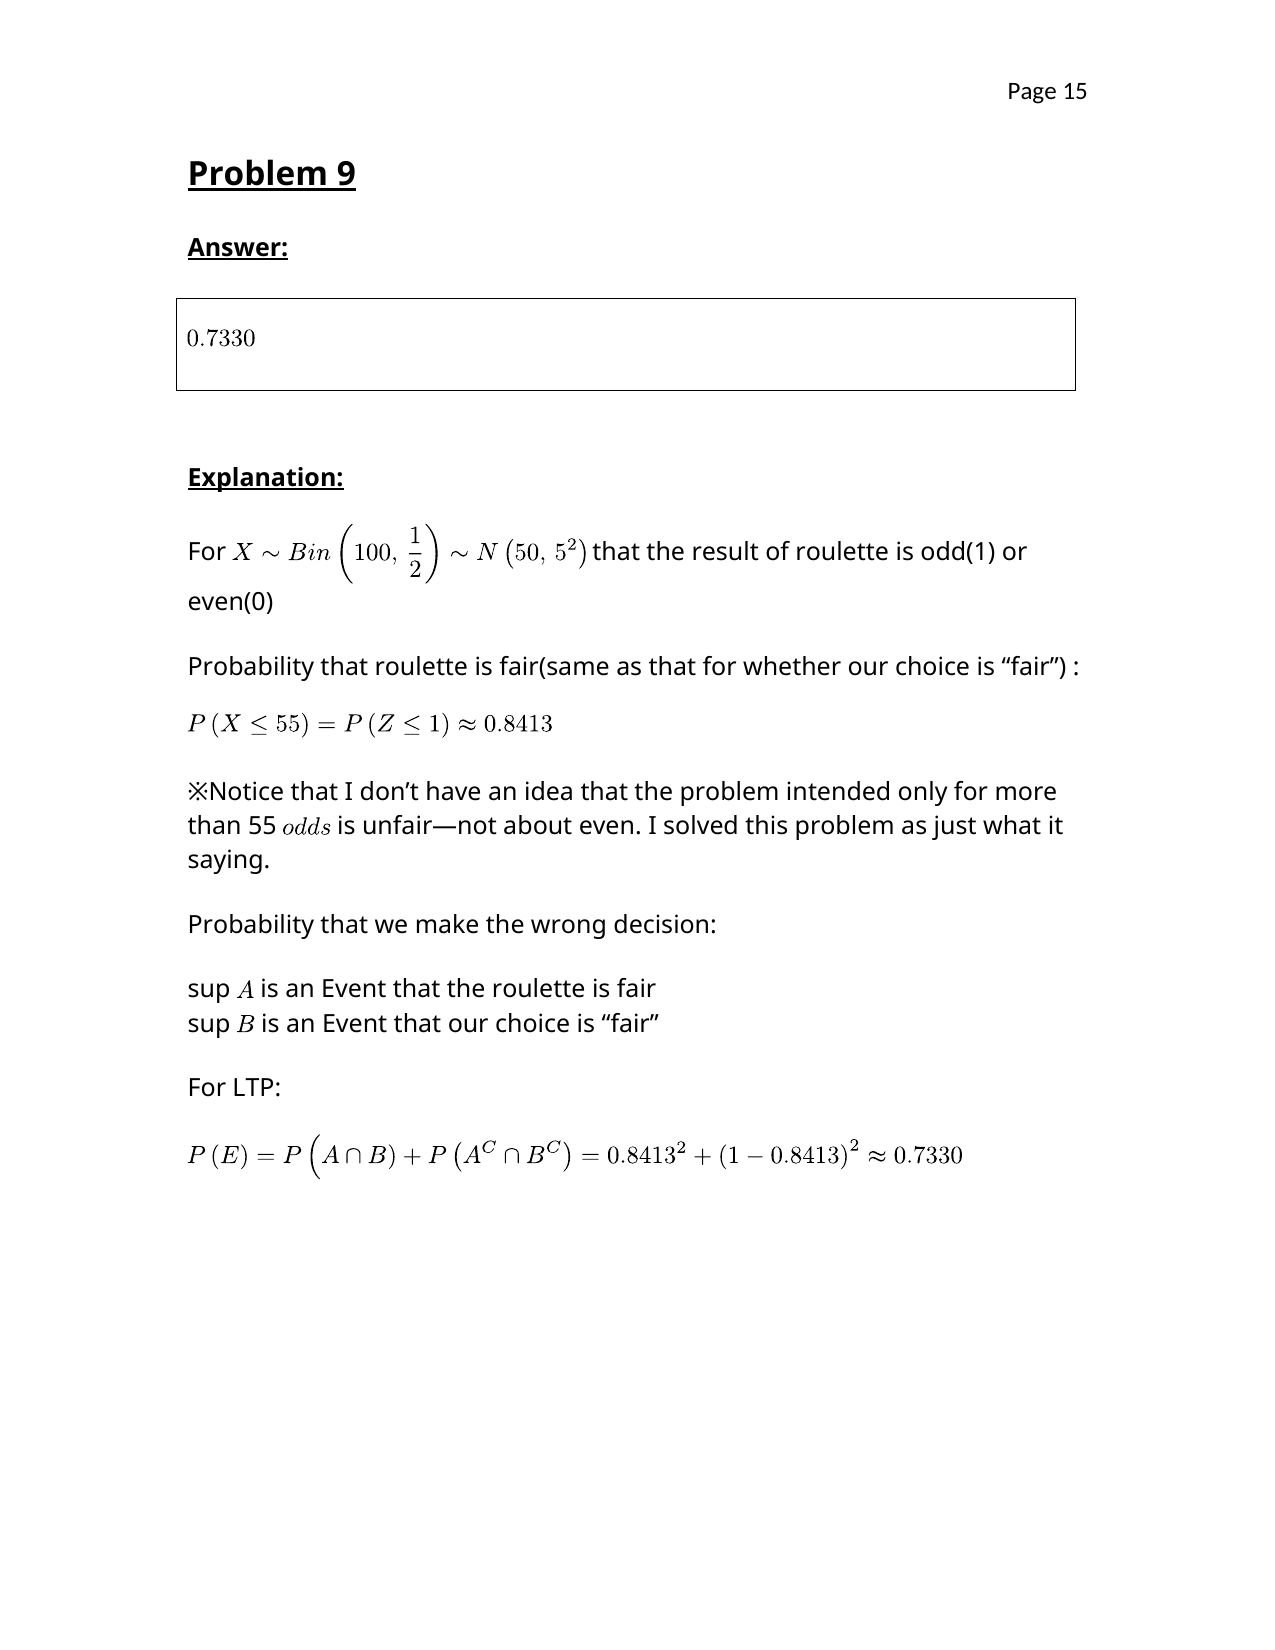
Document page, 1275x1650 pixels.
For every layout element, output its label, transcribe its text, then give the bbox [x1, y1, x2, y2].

text sup is an Event that our choice is “fair” [187, 1005, 1087, 1039]
text Answer: [187, 229, 1087, 263]
table_header [177, 299, 1075, 390]
text Probability that roulette is fair(same as that for whether our choice is “fair”) : [187, 648, 1087, 682]
text sup is an Event that the roulette is fair [187, 971, 1087, 1005]
text Explanation: [187, 459, 1087, 493]
text For that the result of roulette is odd(1) or even(0) [187, 524, 1087, 618]
text Problem 9 [187, 150, 1087, 195]
text Probability that we make the wrong decision: [187, 907, 1087, 941]
text For LTP: [187, 1070, 1087, 1104]
text ※Notice that I don’t have an idea that the problem intended only for more than 55 is unfair—not about even. I solved this problem as just what it saying. [187, 774, 1087, 876]
